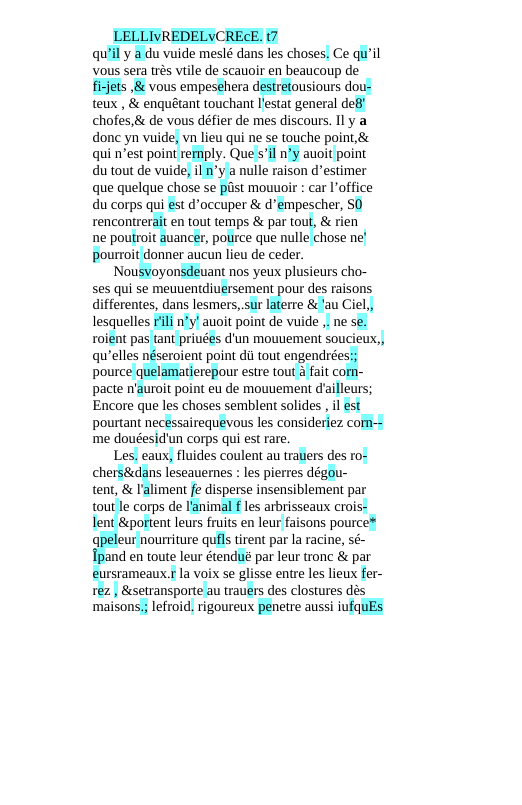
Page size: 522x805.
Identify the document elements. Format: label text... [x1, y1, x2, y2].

text Nousvoyonsdeuant nos yeux plusieurs cho- ses qui se meuuentdiuersement pour des raisons differentes, dans lesmers,.sur laterre & 'au Ciel,, lesquelles r'ili n’y' auoit point de vuide ,. ne se. roient pas tant priuées d'un mouuement soucieux,, qu’elles néseroient point dü tout engendrées:; pource quelamatierepour estre tout à fait corn- pacte n'auroit point eu de mouuement d'ailleurs; Encore que les choses semblent solides , il est pourtant necessairequevous les consideriez corn-- me douéesid'un corps qui est rare. [92, 263, 477, 447]
text Les. eaux, fluides coulent au trauers des ro- chers&dans leseauernes : les pierres dégou- tent, & l'aliment fe disperse insensiblement par tout le corps de l'animal f les arbrisseaux crois- lent &portent leurs fruits en leur faisons pource* qpeleur nourriture qufls tirent par la racine, sé- Îpand en toute leur étenduë par leur tronc & par eursrameaux.r la voix se glisse entre les lieux fer- rez , &setransporte au trauers des clostures dès maisons.; lefroid. rigoureux penetre aussi iufquEs [92, 447, 477, 615]
text LELLIvREDELvCREcE. t7 qu’il y a du vuide meslé dans les choses. Ce qu’il vous sera très vtile de scauoir en beaucoup de fi-jets ,& vous empesehera destretousiours dou- teux , & enquêtant touchant l'estat general de8' chofes,& de vous défier de mes discours. Il y a donc yn vuide, vn lieu qui ne se touche point,& qui n’est point rernply. Que s’il n’y auoit point du tout de vuide, il n’y a nulle raison d’estimer que quelque chose se pûst mouuoir : car l’office du corps qui est d’occuper & d’empescher, S0 rencontrerait en tout temps & par tout, & rien ne poutroit auancer, pource que nulle chose ne' pourroit donner aucun lieu de ceder. [92, 28, 477, 263]
